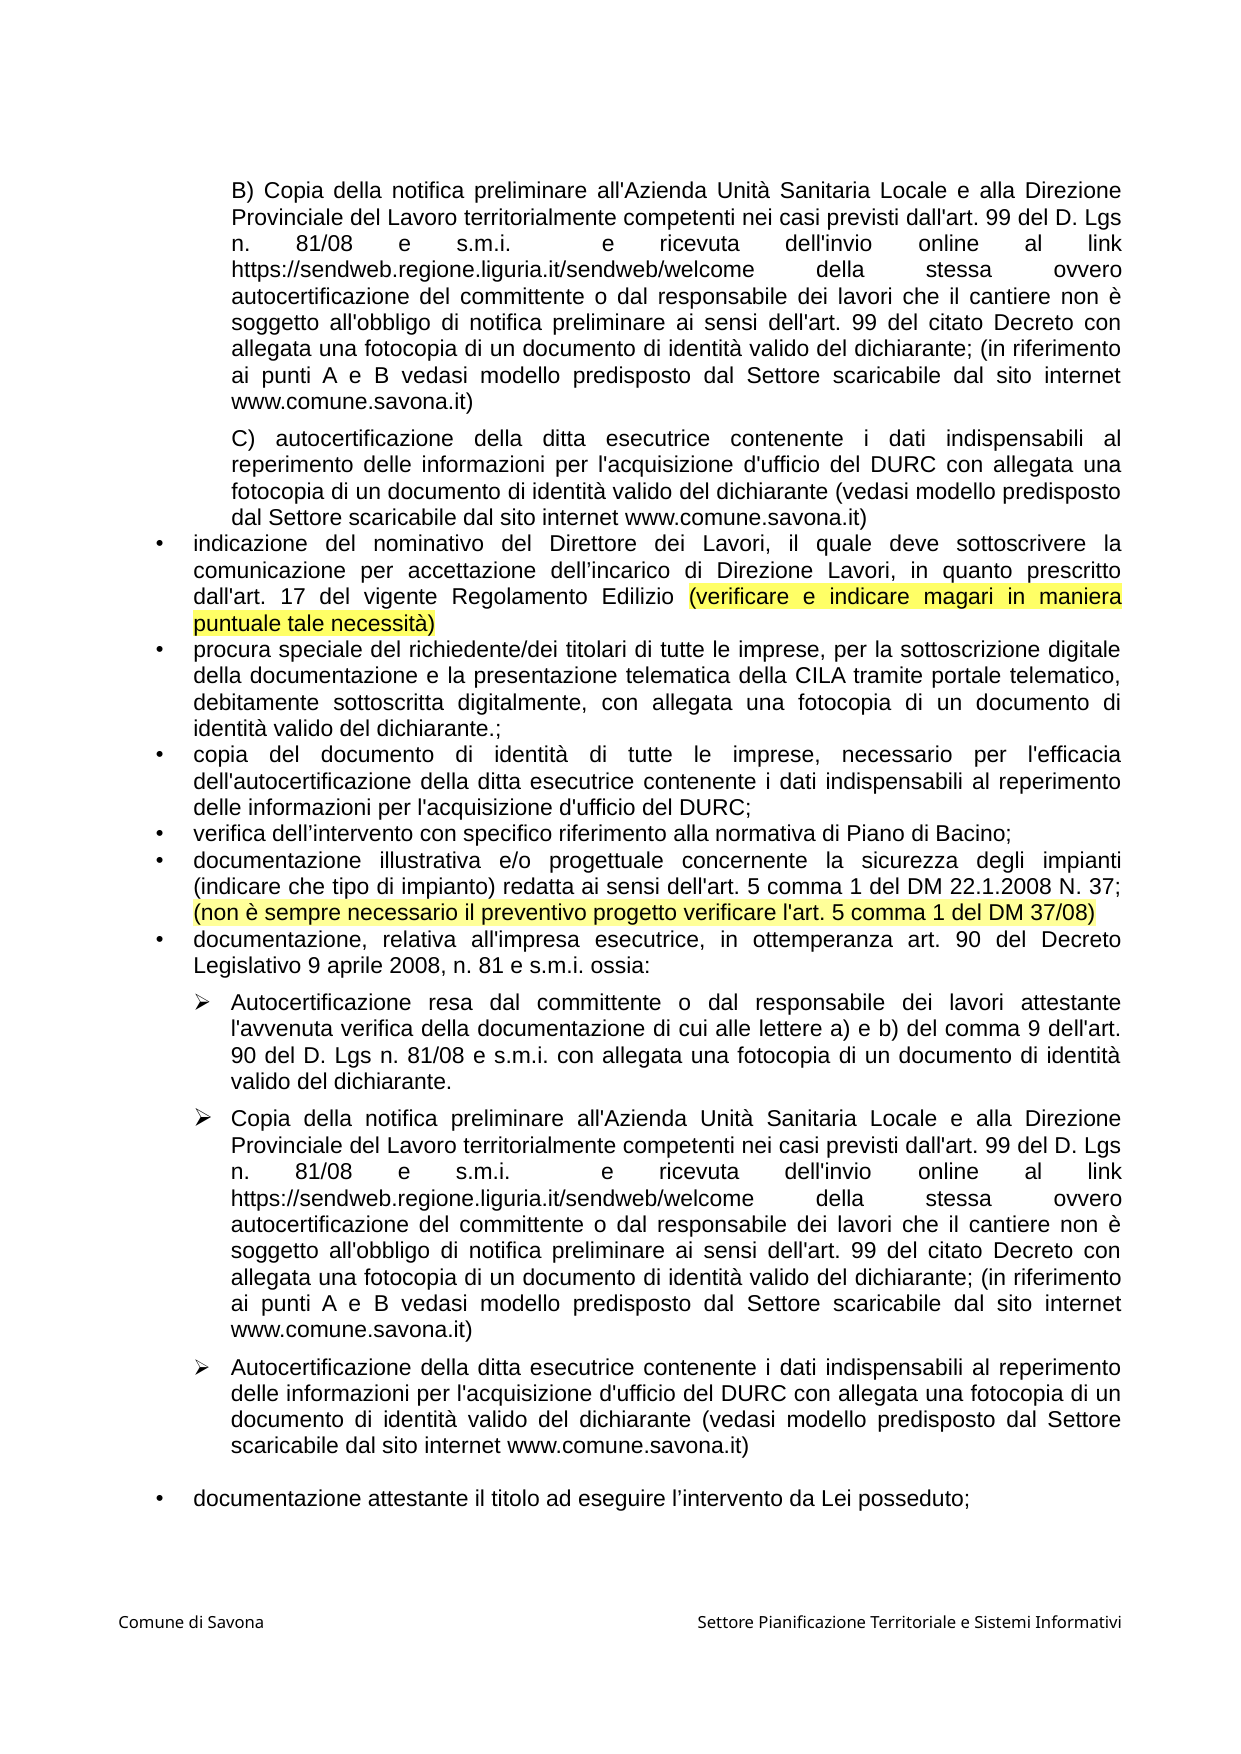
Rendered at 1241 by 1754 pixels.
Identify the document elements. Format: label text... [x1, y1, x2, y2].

list documentazione illustrativa e/o progettuale concernente la sicurezza degli impianti (indicare che tipo di impianto) redatta ai sensi dell'art. 5 comma 1 del DM 22.1.2008 N. 37; (non è sempre necessario il preventivo progetto verificare l'art. 5 comma 1 del DM 37/08) [156, 847, 1122, 926]
list copia del documento di identità di tutte le imprese, necessario per l'efficacia dell'autocertificazione della ditta esecutrice contenente i dati indispensabili al reperimento delle informazioni per l'acquisizione d'ufficio del DURC; [156, 741, 1122, 820]
list procura speciale del richiedente/dei titolari di tutte le imprese, per la sottoscrizione digitale della documentazione e la presentazione telematica della CILA tramite portale telematico, debitamente sottoscritta digitalmente, con allegata una fotocopia di un documento di identità valido del dichiarante.; [156, 636, 1122, 741]
text C) autocertificazione della ditta esecutrice contenente i dati indispensabili al reperimento delle informazioni per l'acquisizione d'ufficio del DURC con allegata una fotocopia di un documento di identità valido del dichiarante (vedasi modello predisposto dal Settore scaricabile dal sito internet www.comune.savona.it) [231, 425, 1122, 530]
list indicazione del nominativo del Direttore dei Lavori, il quale deve sottoscrivere la comunicazione per accettazione dell’incarico di Direzione Lavori, in quanto prescritto dall'art. 17 del vigente Regolamento Edilizio (verificare e indicare magari in maniera puntuale tale necessità) [156, 530, 1122, 636]
list documentazione attestante il titolo ad eseguire l’intervento da Lei posseduto; [156, 1485, 1122, 1512]
list Copia della notifica preliminare all'Azienda Unità Sanitaria Locale e alla Direzione Provinciale del Lavoro territorialmente competenti nei casi previsti dall'art. 99 del D. Lgs n. 81/08 e s.m.i. e ricevuta dell'invio online al link https://sendweb.regione.liguria.it/sendweb/welcome della stessa ovvero autocertificazione del committente o dal responsabile dei lavori che il cantiere non è soggetto all'obbligo di notifica preliminare ai sensi dell'art. 99 del citato Decreto con allegata una fotocopia di un documento di identità valido del dichiarante; (in riferimento ai punti A e B vedasi modello predisposto dal Settore scaricabile dal sito internet www.comune.savona.it) [193, 1105, 1122, 1343]
text B) Copia della notifica preliminare all'Azienda Unità Sanitaria Locale e alla Direzione Provinciale del Lavoro territorialmente competenti nei casi previsti dall'art. 99 del D. Lgs n. 81/08 e s.m.i. e ricevuta dell'invio online al link https://sendweb.regione.liguria.it/sendweb/welcome della stessa ovvero autocertificazione del committente o dal responsabile dei lavori che il cantiere non è soggetto all'obbligo di notifica preliminare ai sensi dell'art. 99 del citato Decreto con allegata una fotocopia di un documento di identità valido del dichiarante; (in riferimento ai punti A e B vedasi modello predisposto dal Settore scaricabile dal sito internet www.comune.savona.it) [231, 177, 1122, 414]
list documentazione, relativa all'impresa esecutrice, in ottemperanza art. 90 del Decreto Legislativo 9 aprile 2008, n. 81 e s.m.i. ossia: [156, 926, 1122, 978]
list Autocertificazione resa dal committente o dal responsabile dei lavori attestante l'avvenuta verifica della documentazione di cui alle lettere a) e b) del comma 9 dell'art. 90 del D. Lgs n. 81/08 e s.m.i. con allegata una fotocopia di un documento di identità valido del dichiarante. [193, 989, 1122, 1094]
list Autocertificazione della ditta esecutrice contenente i dati indispensabili al reperimento delle informazioni per l'acquisizione d'ufficio del DURC con allegata una fotocopia di un documento di identità valido del dichiarante (vedasi modello predisposto dal Settore scaricabile dal sito internet www.comune.savona.it) [193, 1353, 1122, 1459]
list verifica dell’intervento con specifico riferimento alla normativa di Piano di Bacino; [156, 820, 1122, 847]
